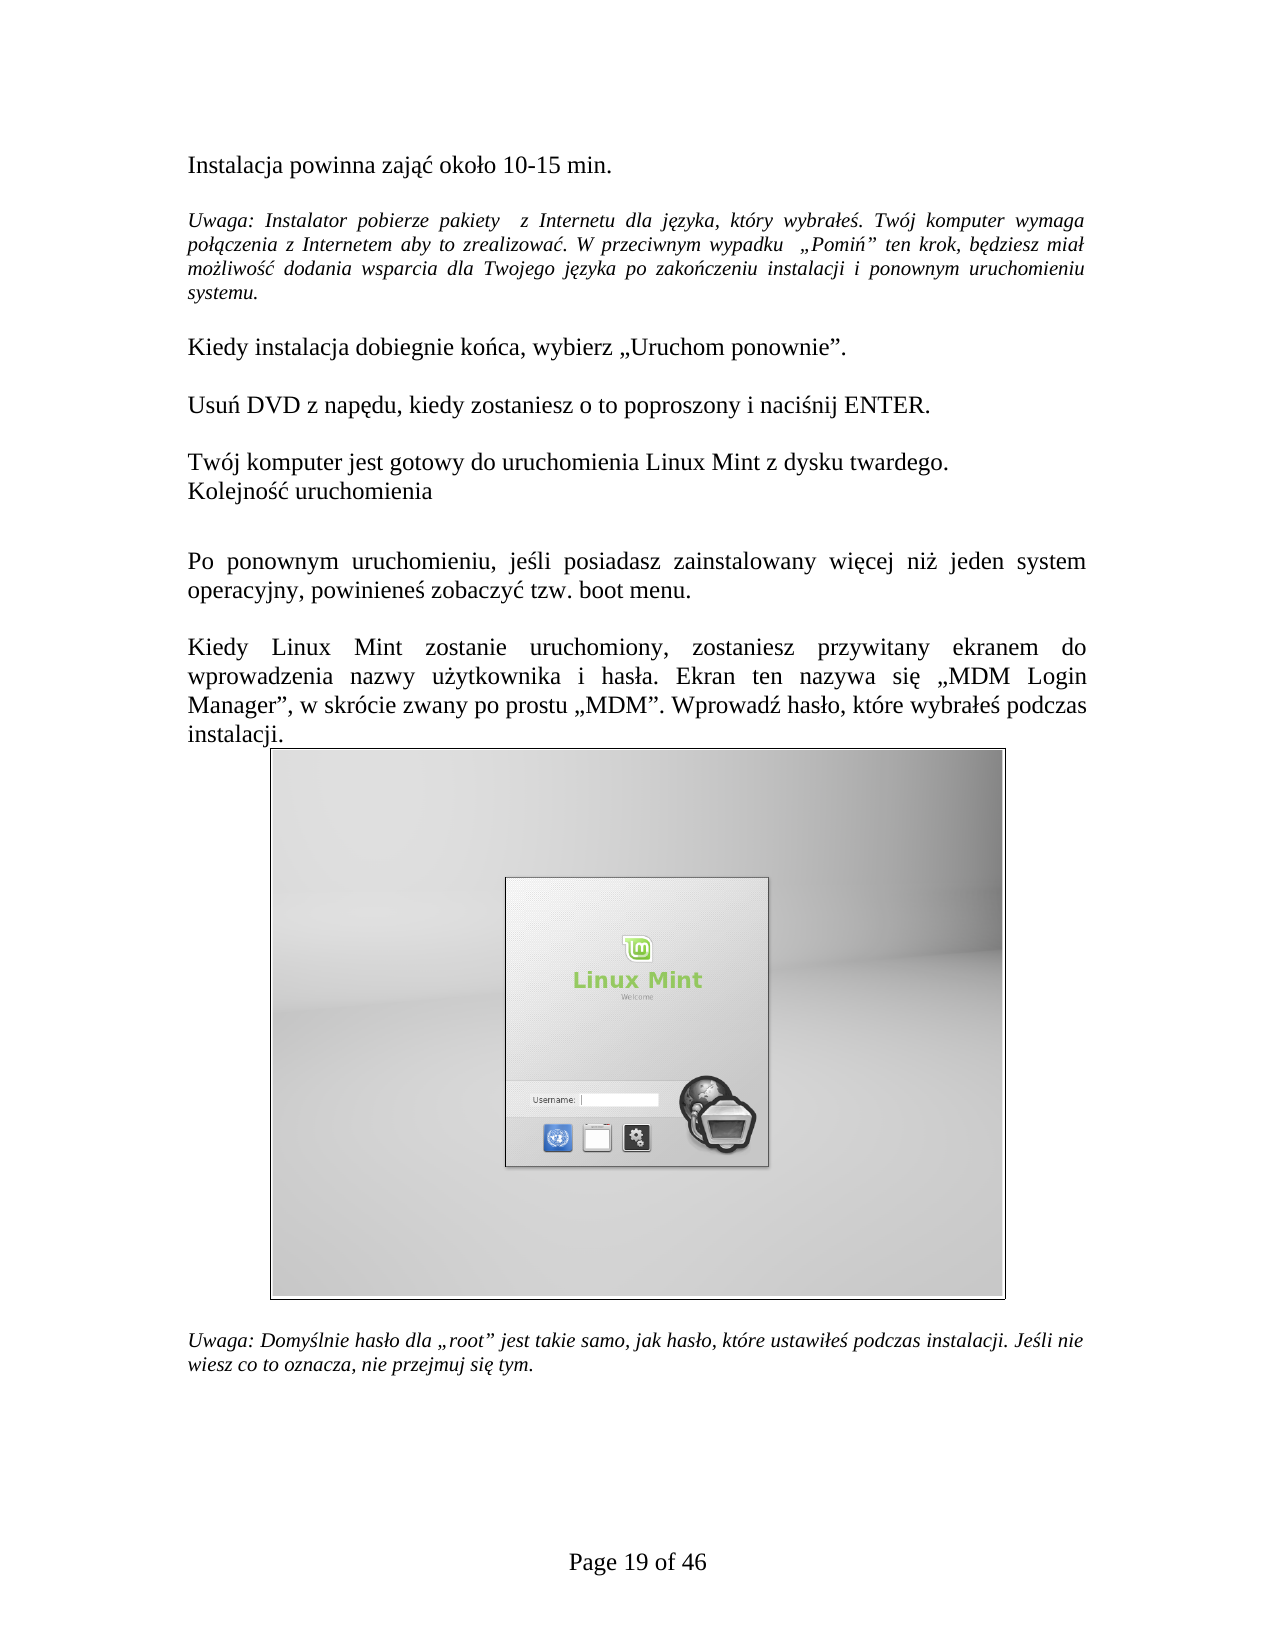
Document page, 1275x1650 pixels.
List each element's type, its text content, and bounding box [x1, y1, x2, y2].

text Kiedy Linux Mint zostanie uruchomiony, zostaniesz przywitany ekranem do wprowadzenia nazwy użytkownika i hasła. Ekran ten nazywa się „MDM Login Manager”, w skrócie zwany po prostu „MDM”. Wprowadź hasło, które wybrałeś podczas instalacji. [187, 632, 1087, 747]
text Po ponownym uruchomieniu, jeśli posiadasz zainstalowany więcej niż jeden system operacyjny, powinieneś zobaczyć tzw. boot menu. [187, 546, 1087, 604]
picture [272, 750, 1003, 1296]
text Kiedy instalacja dobiegnie końca, wybierz „Uruchom ponownie”. [187, 332, 1087, 361]
text Uwaga: Instalator pobierze pakiety z Internetu dla języka, który wybrałeś. Twój komputer wymaga połączenia z Internetem aby to zrealizować. W przeciwnym wypadku „Pomiń” ten krok, będziesz miał możliwość dodania wsparcia dla Twojego języka po zakończeniu instalacji i ponownym uruchomieniu systemu. [187, 207, 1087, 304]
text Twój komputer jest gotowy do uruchomienia Linux Mint z dysku twardego. [187, 447, 1087, 476]
text Usuń DVD z napędu, kiedy zostaniesz o to poproszony i naciśnij ENTER. [187, 390, 1087, 419]
